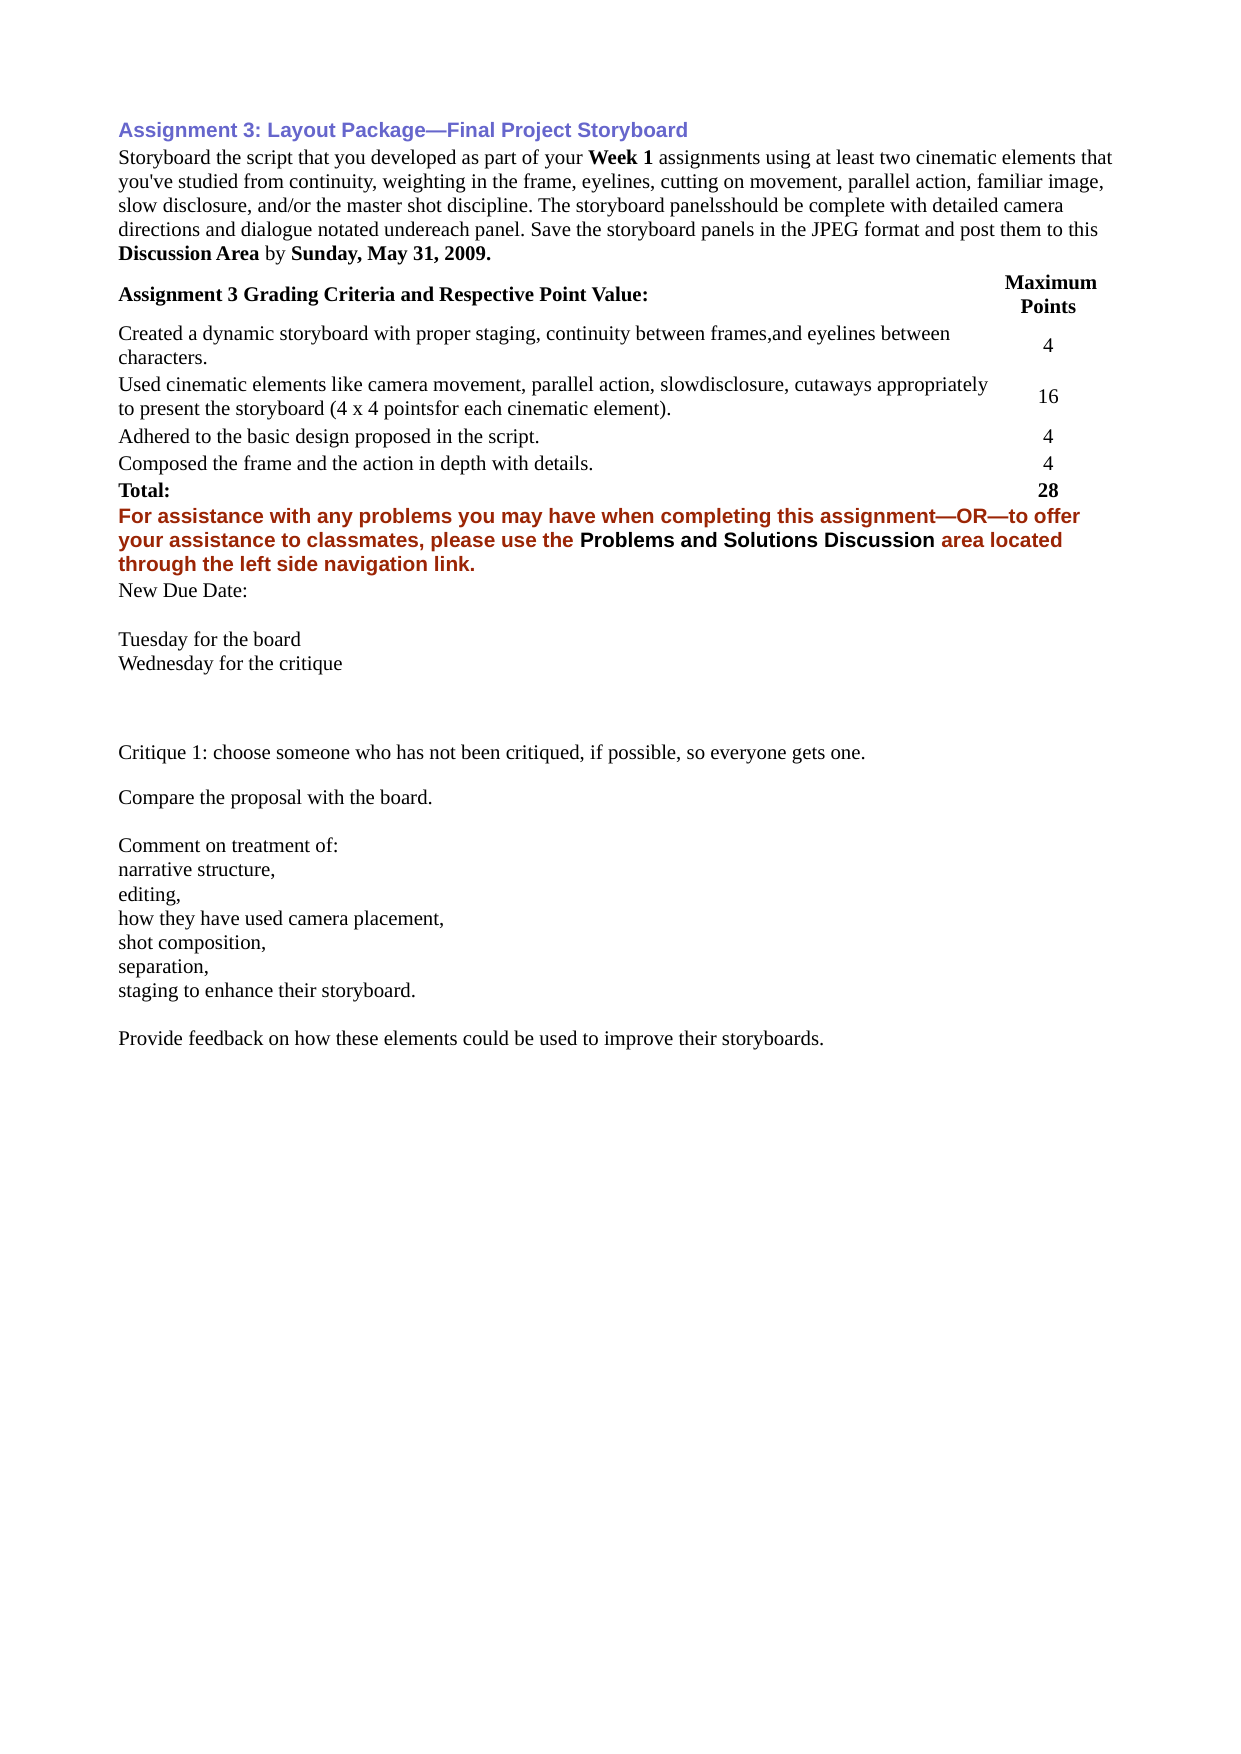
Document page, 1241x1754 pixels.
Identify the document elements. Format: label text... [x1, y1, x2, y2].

text Compare the proposal with the board. Comment on treatment of: narrative structure, editing, how they have used camera placement, shot composition, separation, staging to enhance their storyboard. Provide feedback on how these elements could be used to improve their storyboards. [118, 785, 1122, 1050]
table_cell Created a dynamic storyboard with proper staging, continuity between frames,and eyelines between characters. [117, 320, 1001, 371]
text Assignment 3: Layout Package—Final Project Storyboard [118, 118, 1122, 142]
text New Due Date: Tuesday for the board Wednesday for the critique [118, 578, 1122, 674]
table_cell 4 [1001, 422, 1101, 449]
table_cell 28 [1001, 476, 1101, 503]
table_header Maximum Points [1001, 268, 1101, 319]
table_header Assignment 3 Grading Criteria and Respective Point Value: [117, 268, 1001, 319]
table_cell Composed the frame and the action in depth with details. [117, 449, 1001, 476]
table_cell 4 [1001, 449, 1101, 476]
text For assistance with any problems you may have when completing this assignment—OR—to offer your assistance to classmates, please use the Problems and Solutions Discussion area located through the left side navigation link. [118, 503, 1122, 575]
table_cell 4 [1001, 320, 1101, 371]
table_cell Used cinematic elements like camera movement, parallel action, slowdisclosure, cutaways appropriately to present the storyboard (4 x 4 pointsfor each cinematic element). [117, 371, 1001, 422]
table_cell 16 [1001, 371, 1101, 422]
table_cell Total: [117, 476, 1001, 503]
table_cell Adhered to the basic design proposed in the script. [117, 422, 1001, 449]
text Critique 1: choose someone who has not been critiqued, if possible, so everyone gets one. [118, 740, 1122, 764]
text Storyboard the script that you developed as part of your Week 1 assignments using at least two cinematic elements that you've studied from continuity, weighting in the frame, eyelines, cutting on movement, parallel action, familiar image, slow disclosure, and/or the master shot discipline. The storyboard panelsshould be complete with detailed camera directions and dialogue notated undereach panel. Save the storyboard panels in the JPEG format and post them to this Discussion Area by Sunday, May 31, 2009. [118, 145, 1122, 265]
